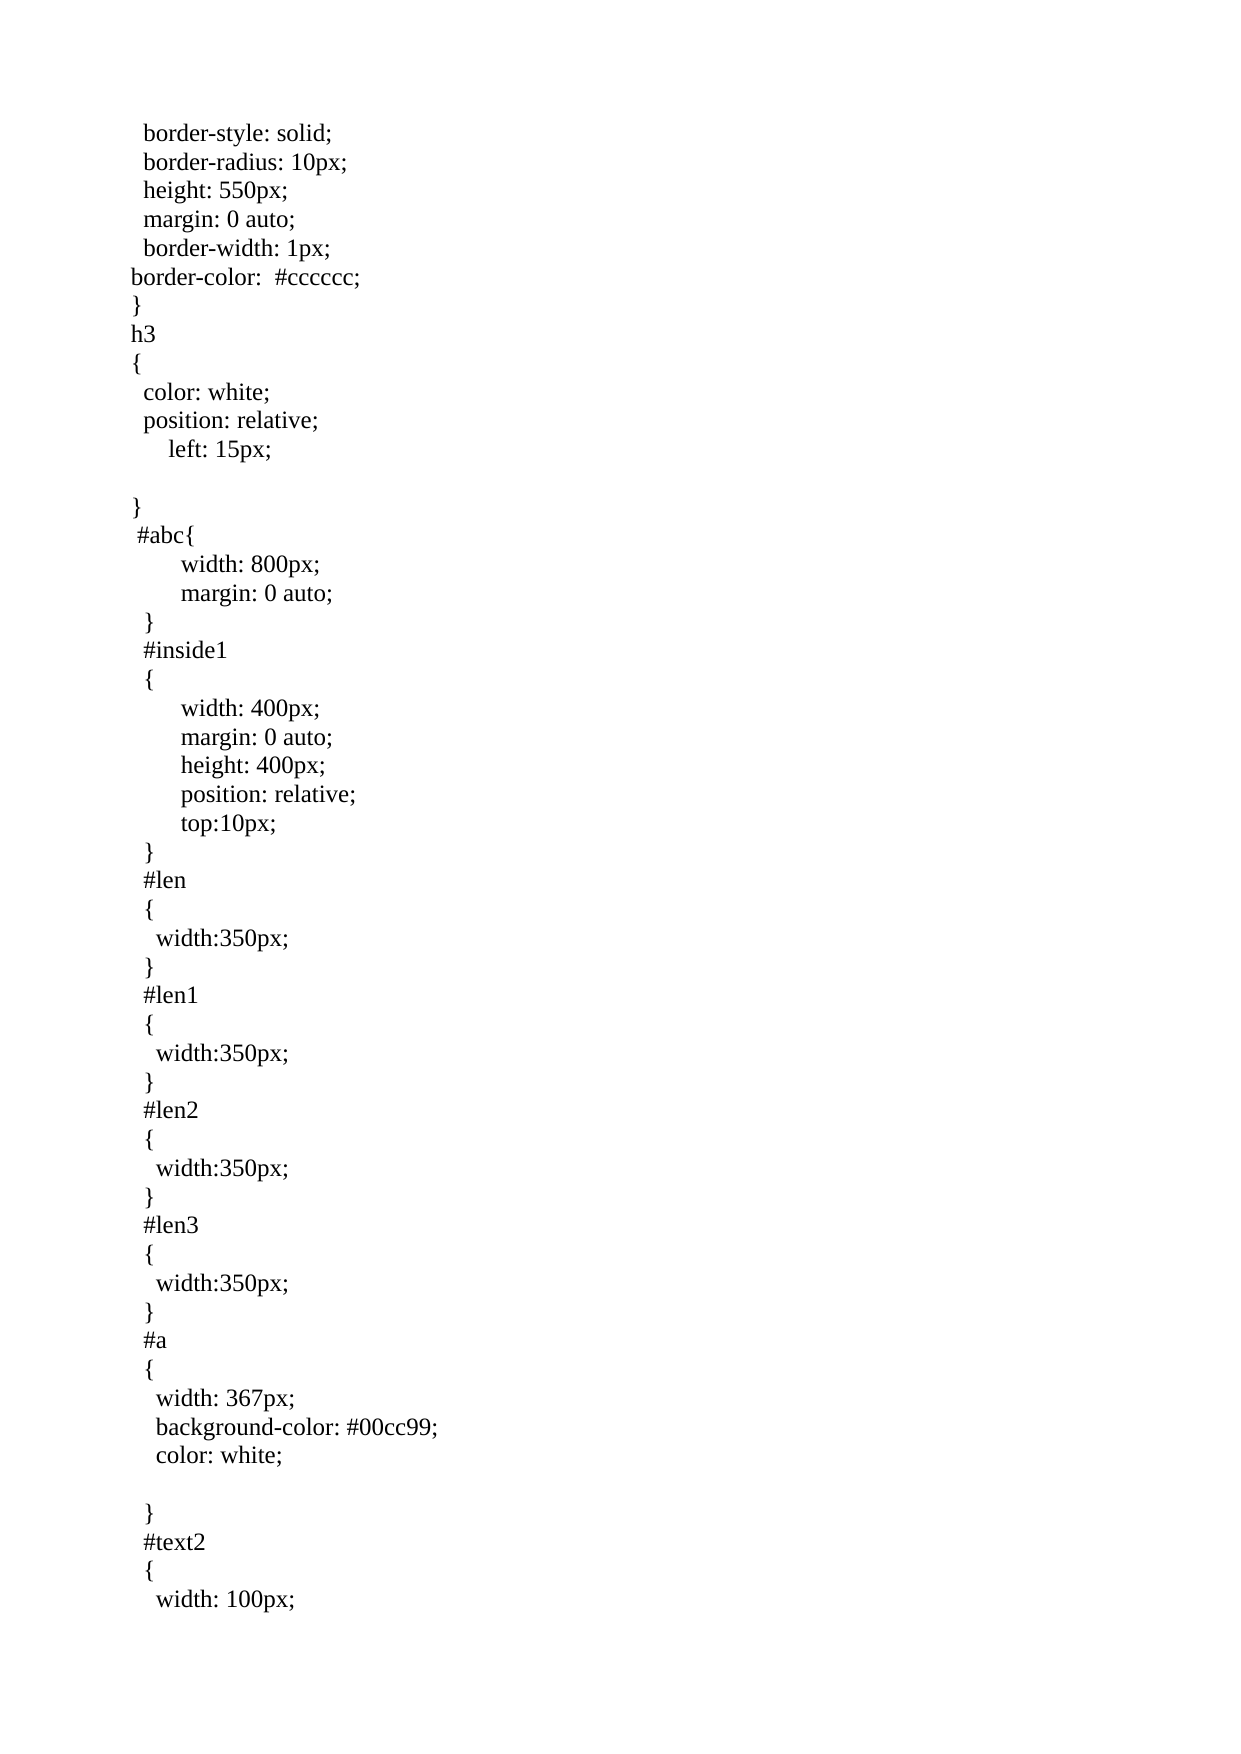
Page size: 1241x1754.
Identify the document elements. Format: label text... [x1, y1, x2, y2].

text background-color: #00cc99; [118, 1412, 1122, 1441]
text { [118, 348, 1122, 377]
text } [118, 952, 1122, 981]
text } [118, 291, 1122, 319]
text #len2 [118, 1096, 1122, 1124]
text width:350px; [118, 1153, 1122, 1182]
text border-color: #cccccc; [118, 262, 1122, 291]
text width: 367px; [118, 1383, 1122, 1412]
text color: white; [118, 1441, 1122, 1469]
text } [118, 1498, 1122, 1527]
text { [118, 1239, 1122, 1268]
text top:10px; [118, 808, 1122, 837]
text width:350px; [118, 1268, 1122, 1297]
text } [118, 607, 1122, 636]
text { [118, 1354, 1122, 1383]
text height: 550px; [118, 176, 1122, 204]
text width:350px; [118, 1038, 1122, 1067]
text #a [118, 1326, 1122, 1354]
text width: 100px; [118, 1584, 1122, 1613]
text width: 400px; [118, 693, 1122, 722]
text } [118, 1067, 1122, 1096]
text border-width: 1px; [118, 233, 1122, 262]
text color: white; [118, 377, 1122, 406]
text border-radius: 10px; [118, 147, 1122, 176]
text { [118, 664, 1122, 693]
text { [118, 1009, 1122, 1038]
text h3 [118, 319, 1122, 348]
text width:350px; [118, 923, 1122, 952]
text { [118, 1556, 1122, 1584]
text } [118, 492, 1122, 521]
text #len [118, 866, 1122, 894]
text border-style: solid; [118, 118, 1122, 147]
text } [118, 1182, 1122, 1211]
text margin: 0 auto; [118, 722, 1122, 751]
text left: 15px; [118, 434, 1122, 463]
text { [118, 894, 1122, 923]
text margin: 0 auto; [118, 204, 1122, 233]
text #len1 [118, 981, 1122, 1009]
text { [118, 1124, 1122, 1153]
text } [118, 837, 1122, 866]
text width: 800px; [118, 549, 1122, 578]
text #text2 [118, 1527, 1122, 1556]
text #len3 [118, 1211, 1122, 1239]
text position: relative; [118, 779, 1122, 808]
text margin: 0 auto; [118, 578, 1122, 607]
text } [118, 1297, 1122, 1326]
text position: relative; [118, 406, 1122, 434]
text #inside1 [118, 636, 1122, 664]
text height: 400px; [118, 751, 1122, 779]
text #abc{ [118, 521, 1122, 549]
